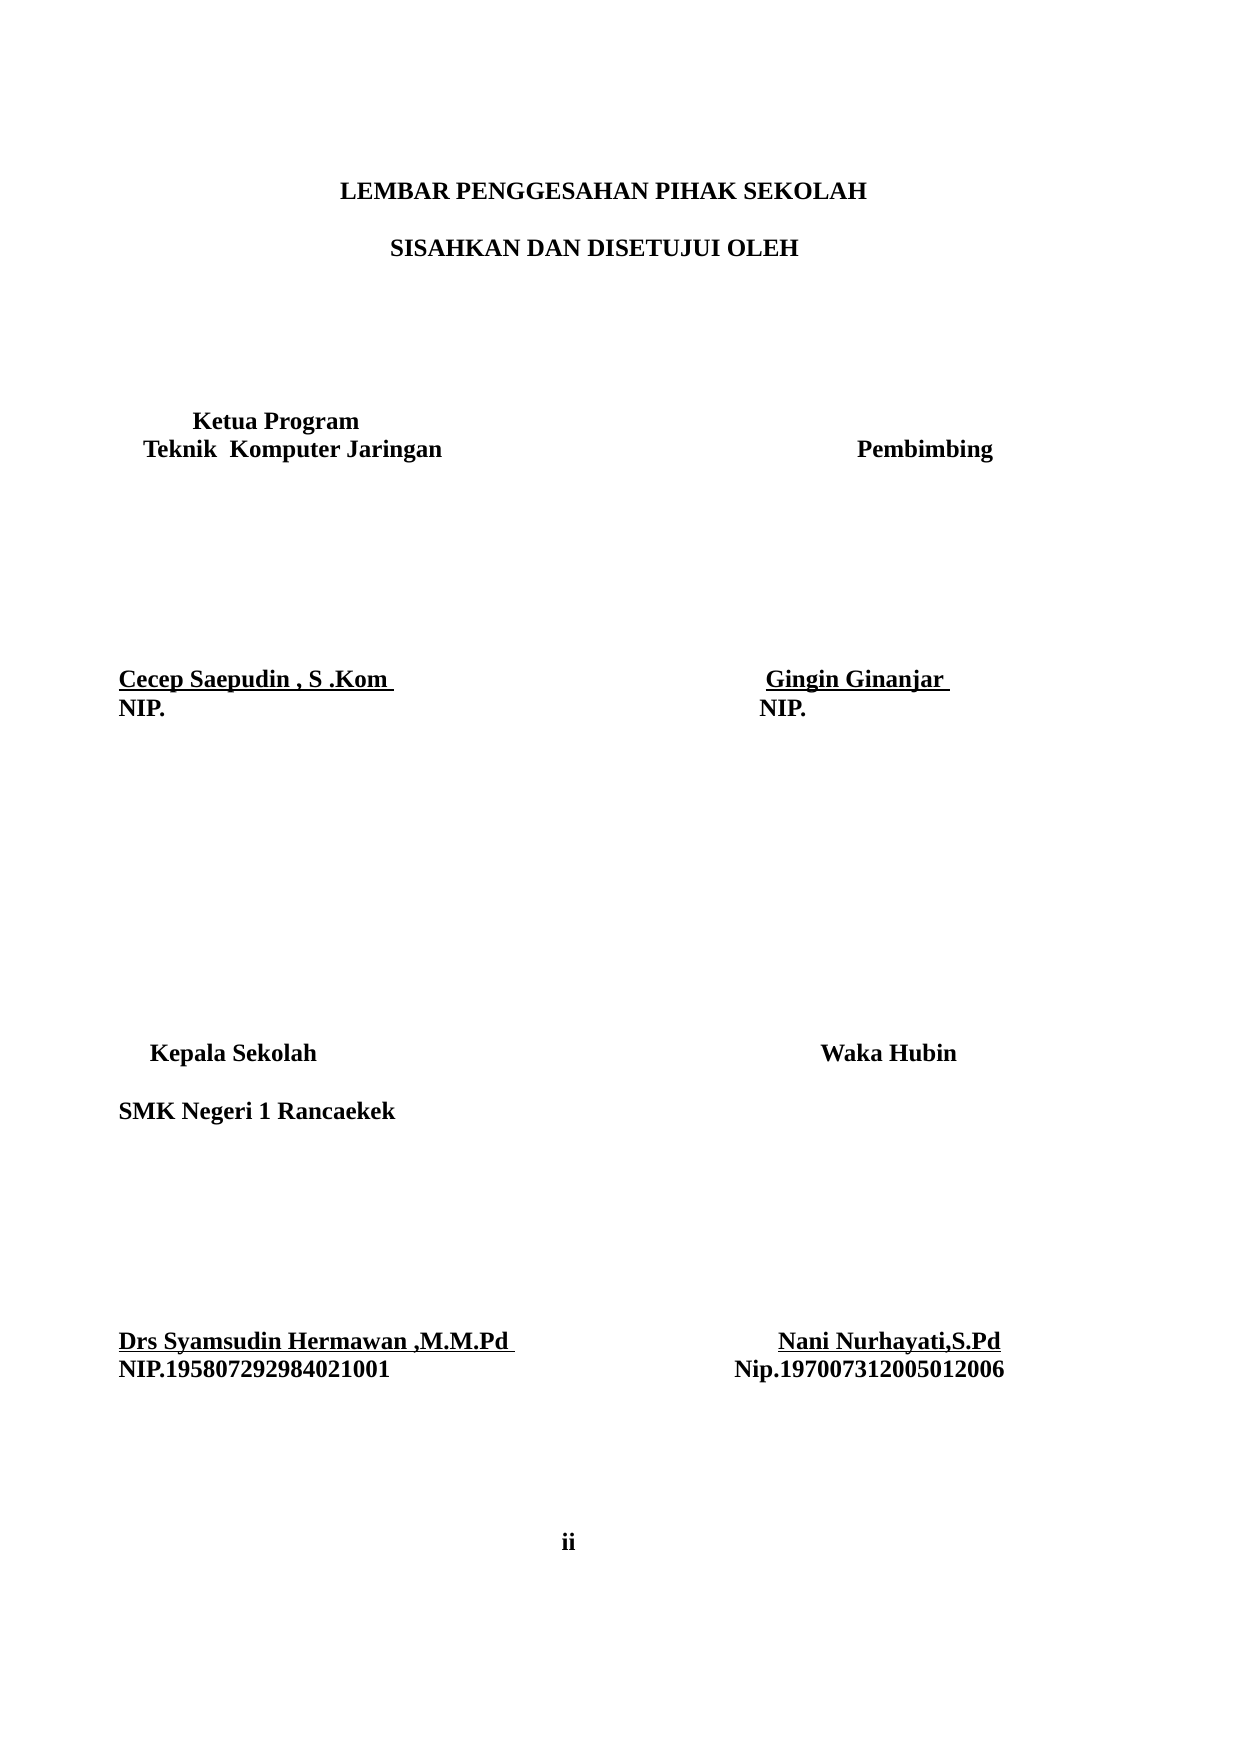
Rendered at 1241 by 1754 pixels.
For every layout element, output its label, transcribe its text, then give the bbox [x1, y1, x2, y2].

text Cecep Saepudin , S .Kom Gingin Ginanjar [118, 664, 1122, 693]
text LEMBAR PENGGESAHAN PIHAK SEKOLAH [118, 176, 1122, 204]
text Kepala Sekolah Waka Hubin [118, 1038, 1122, 1067]
text SMK Negeri 1 Rancaekek [118, 1096, 1122, 1124]
text NIP.195807292984021001 Nip.197007312005012006 [118, 1354, 1122, 1383]
text SISAHKAN DAN DISETUJUI OLEH [118, 233, 1122, 262]
text Ketua Program [118, 406, 1122, 434]
text NIP. NIP. [118, 693, 1122, 722]
text Teknik Komputer Jaringan Pembimbing [118, 434, 1122, 463]
text Drs Syamsudin Hermawan ,M.M.Pd Nani Nurhayati,S.Pd [118, 1326, 1122, 1354]
text ii [118, 1527, 1122, 1556]
